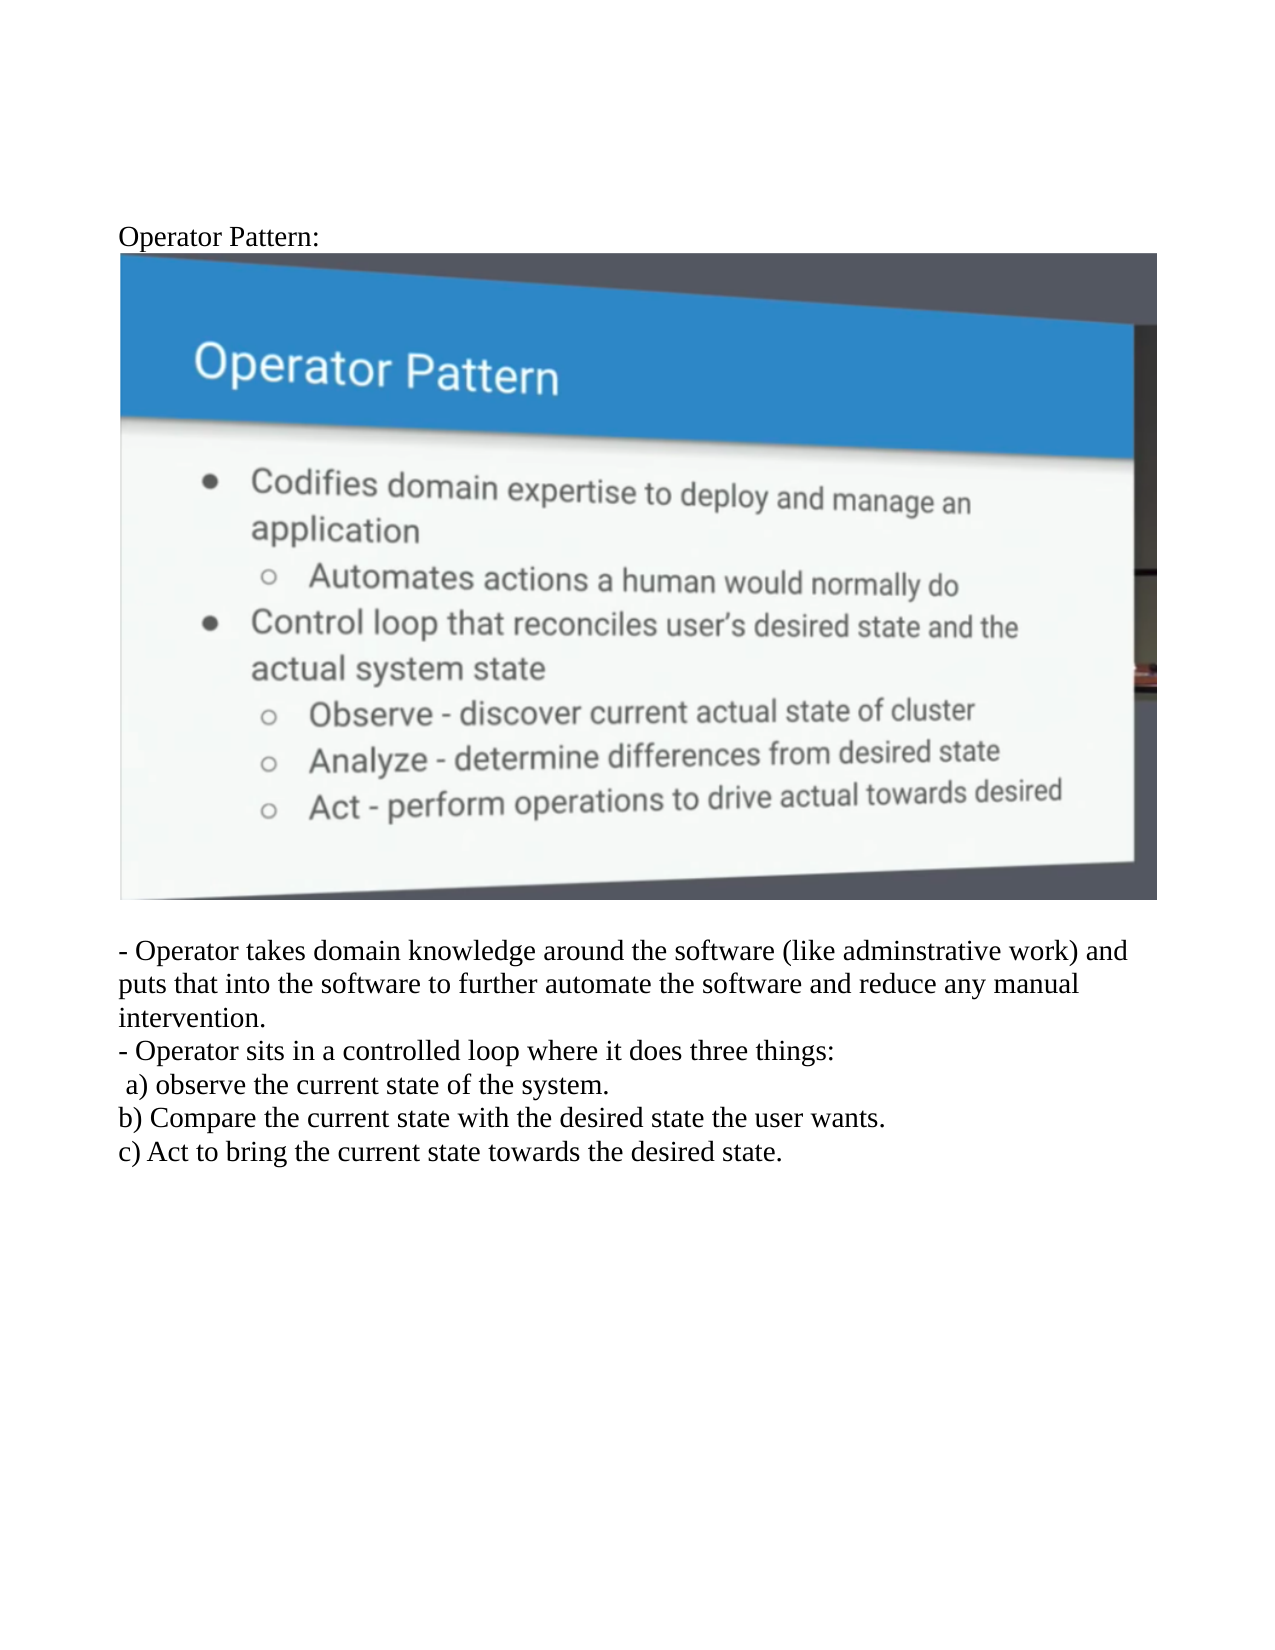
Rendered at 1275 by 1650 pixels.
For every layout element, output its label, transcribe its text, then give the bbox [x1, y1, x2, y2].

text c) Act to bring the current state towards the desired state. [118, 1134, 1157, 1167]
text - Operator sits in a controlled loop where it does three things: [118, 1033, 1157, 1067]
text - Operator takes domain knowledge around the software (like adminstrative work) and puts that into the software to further automate the software and reduce any manual intervention. [118, 933, 1157, 1033]
text Operator Pattern: [118, 219, 1157, 252]
text b) Compare the current state with the desired state the user wants. [118, 1100, 1157, 1134]
text a) observe the current state of the system. [118, 1067, 1157, 1100]
picture [118, 252, 1157, 900]
